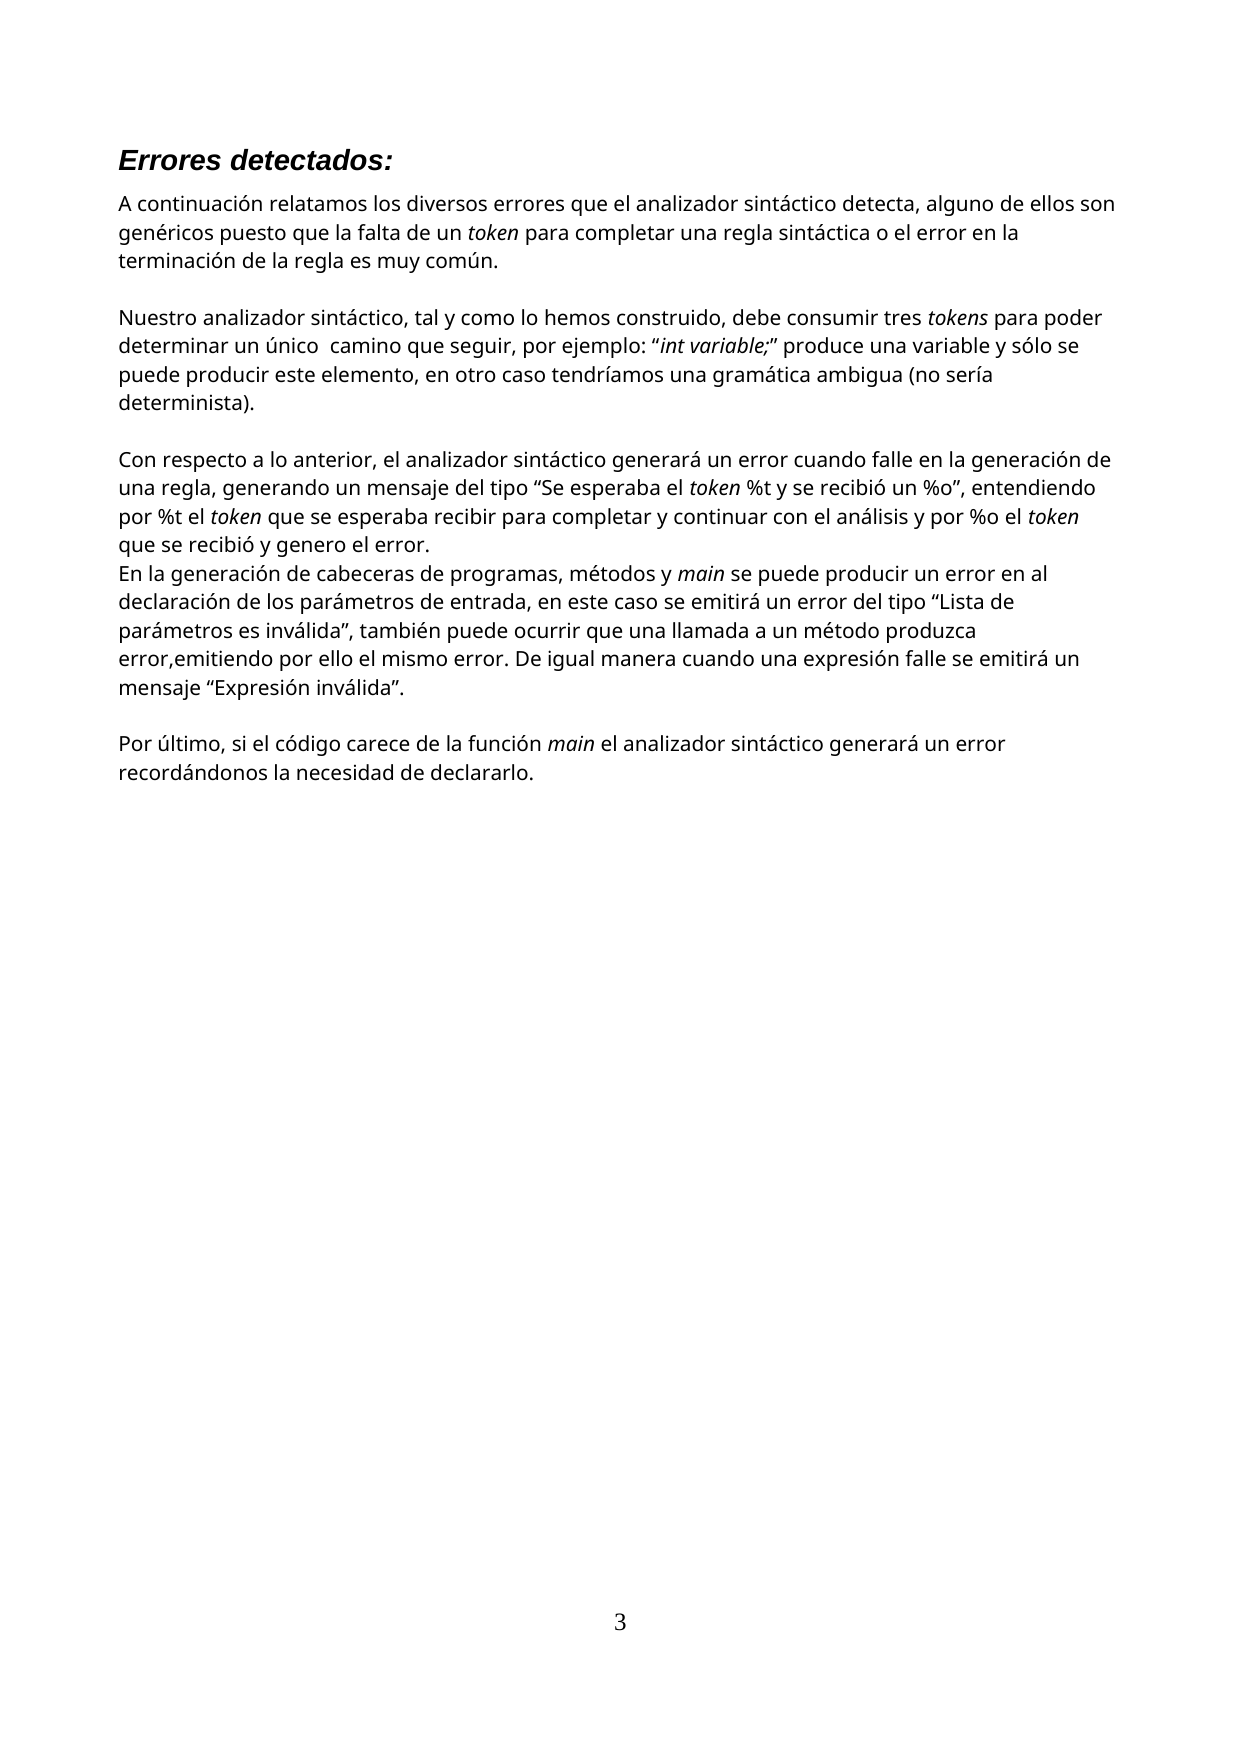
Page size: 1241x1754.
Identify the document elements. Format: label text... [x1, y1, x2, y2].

text En la generación de cabeceras de programas, métodos y main se puede producir un error en al declaración de los parámetros de entrada, en este caso se emitirá un error del tipo “Lista de parámetros es inválida”, también puede ocurrir que una llamada a un método produzca error,emitiendo por ello el mismo error. De igual manera cuando una expresión falle se emitirá un mensaje “Expresión inválida”. [118, 559, 1122, 701]
subtitle Errores detectados: [118, 143, 1122, 177]
text Por último, si el código carece de la función main el analizador sintáctico generará un error recordándonos la necesidad de declararlo. [118, 729, 1122, 786]
text Nuestro analizador sintáctico, tal y como lo hemos construido, debe consumir tres tokens para poder determinar un único camino que seguir, por ejemplo: “int variable;” produce una variable y sólo se puede producir este elemento, en otro caso tendríamos una gramática ambigua (no sería determinista). [118, 303, 1122, 417]
text Con respecto a lo anterior, el analizador sintáctico generará un error cuando falle en la generación de una regla, generando un mensaje del tipo “Se esperaba el token %t y se recibió un %o”, entendiendo por %t el token que se esperaba recibir para completar y continuar con el análisis y por %o el token que se recibió y genero el error. [118, 445, 1122, 559]
text A continuación relatamos los diversos errores que el analizador sintáctico detecta, alguno de ellos son genéricos puesto que la falta de un token para completar una regla sintáctica o el error en la terminación de la regla es muy común. [118, 189, 1122, 274]
